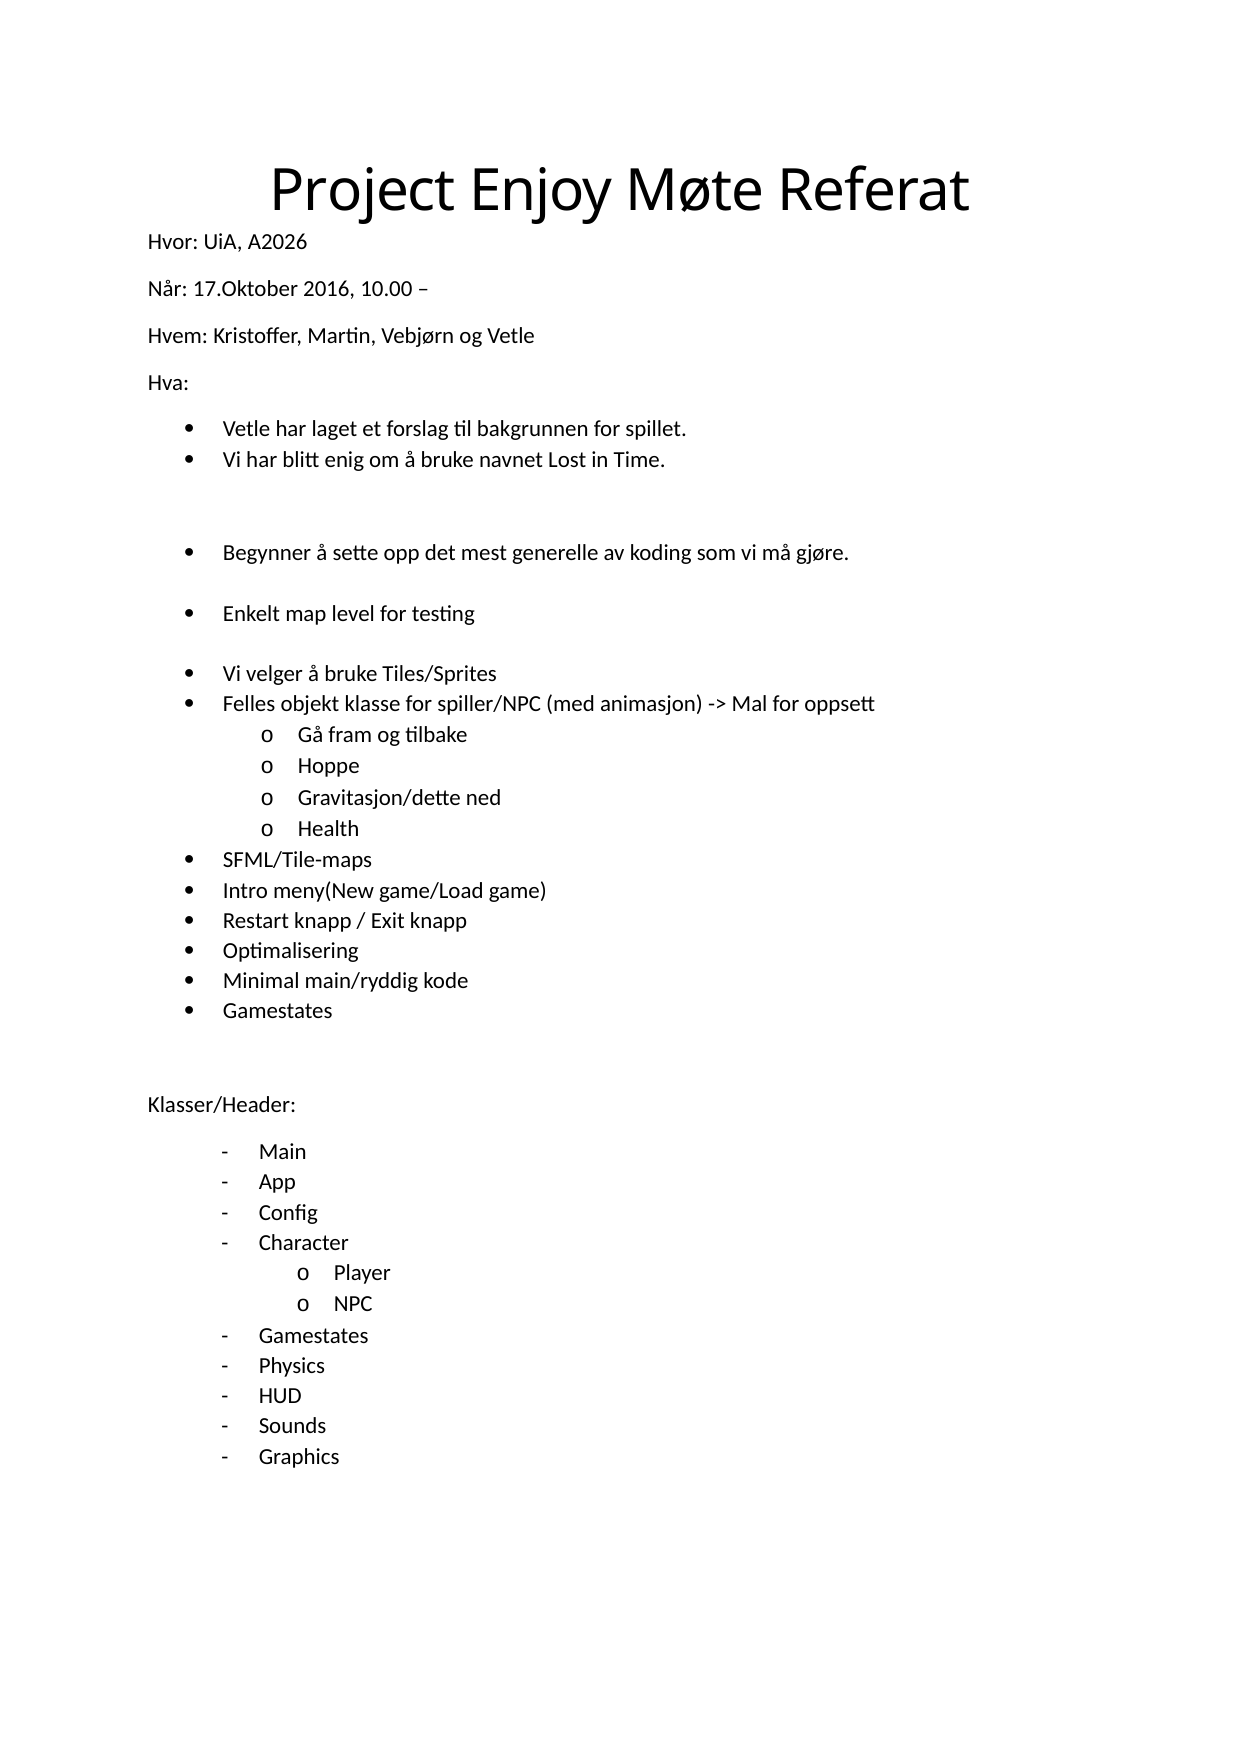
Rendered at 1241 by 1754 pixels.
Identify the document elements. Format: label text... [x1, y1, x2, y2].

list Main [221, 1137, 1093, 1165]
list Config [221, 1198, 1093, 1226]
title Project Enjoy Møte Referat [148, 148, 1093, 227]
list Enkelt map level for testing [185, 599, 1093, 627]
list Player [296, 1258, 1093, 1287]
list Vi har blitt enig om å bruke navnet Lost in Time. [185, 445, 1093, 473]
list Gå fram og tilbake [260, 720, 1093, 749]
list Gamestates [221, 1321, 1093, 1349]
list Felles objekt klasse for spiller/NPC (med animasjon) -> Mal for oppsett [185, 689, 1093, 718]
list HUD [221, 1381, 1093, 1409]
list Vi velger å bruke Tiles/Sprites [185, 659, 1093, 687]
list Sounds [221, 1412, 1093, 1440]
list Vetle har laget et forslag til bakgrunnen for spillet. [185, 414, 1093, 443]
text Hvem: Kristoffer, Martin, Vebjørn og Vetle [148, 321, 1093, 349]
list Hoppe [260, 751, 1093, 780]
list Optimalisering [185, 936, 1093, 964]
list Begynner å sette opp det mest generelle av koding som vi må gjøre. [185, 538, 1093, 567]
text Hva: [148, 368, 1093, 396]
list Intro meny(New game/Load game) [185, 876, 1093, 904]
list NPC [296, 1289, 1093, 1319]
list App [221, 1167, 1093, 1196]
list Graphics [221, 1442, 1093, 1470]
list SFML/Tile-maps [185, 846, 1093, 874]
list Gamestates [185, 997, 1093, 1025]
text Når: 17.Oktober 2016, 10.00 – [148, 274, 1093, 302]
list Health [260, 814, 1093, 843]
list Character [221, 1228, 1093, 1256]
list Minimal main/ryddig kode [185, 966, 1093, 994]
text Klasser/Header: [148, 1090, 1093, 1118]
list Physics [221, 1351, 1093, 1379]
list Gravitasjon/dette ned [260, 783, 1093, 812]
list Restart knapp / Exit knapp [185, 906, 1093, 934]
text Hvor: UiA, A2026 [148, 227, 1093, 255]
